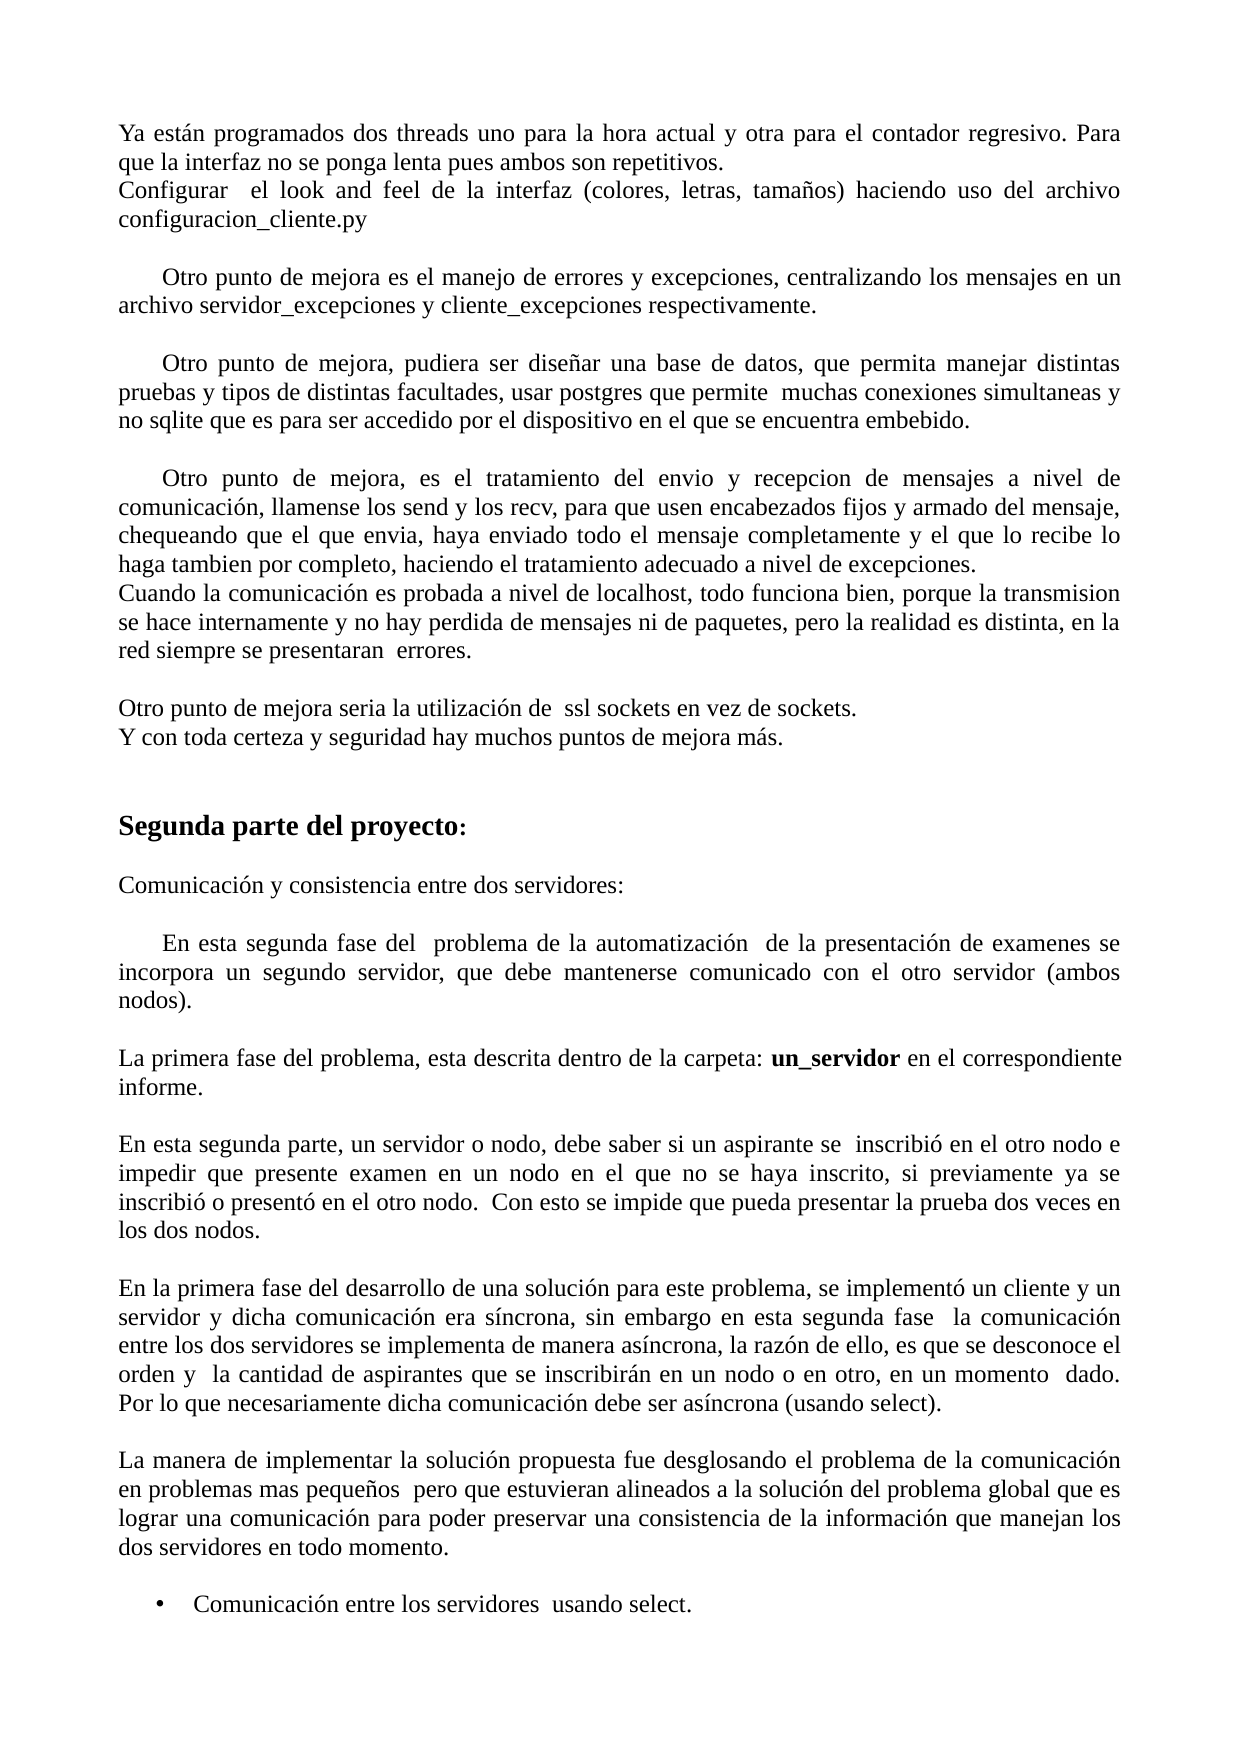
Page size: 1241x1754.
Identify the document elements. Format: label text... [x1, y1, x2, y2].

list Comunicación entre los servidores usando select. [156, 1589, 1122, 1618]
text Otro punto de mejora, pudiera ser diseñar una base de datos, que permita manejar distintas pruebas y tipos de distintas facultades, usar postgres que permite muchas conexiones simultaneas y no sqlite que es para ser accedido por el dispositivo en el que se encuentra embebido. [118, 348, 1122, 434]
text Y con toda certeza y seguridad hay muchos puntos de mejora más. [118, 722, 1122, 751]
text Ya están programados dos threads uno para la hora actual y otra para el contador regresivo. Para que la interfaz no se ponga lenta pues ambos son repetitivos. [118, 118, 1122, 176]
text En esta segunda parte, un servidor o nodo, debe saber si un aspirante se inscribió en el otro nodo e impedir que presente examen en un nodo en el que no se haya inscrito, si previamente ya se inscribió o presentó en el otro nodo. Con esto se impide que pueda presentar la prueba dos veces en los dos nodos. [118, 1129, 1122, 1244]
text Otro punto de mejora es el manejo de errores y excepciones, centralizando los mensajes en un archivo servidor_excepciones y cliente_excepciones respectivamente. [118, 262, 1122, 319]
text Comunicación y consistencia entre dos servidores: [118, 870, 1122, 899]
text Otro punto de mejora seria la utilización de ssl sockets en vez de sockets. [118, 693, 1122, 722]
text La primera fase del problema, esta descrita dentro de la carpeta: un_servidor en el correspondiente informe. [118, 1043, 1122, 1100]
text Otro punto de mejora, es el tratamiento del envio y recepcion de mensajes a nivel de comunicación, llamense los send y los recv, para que usen encabezados fijos y armado del mensaje, chequeando que el que envia, haya enviado todo el mensaje completamente y el que lo recibe lo haga tambien por completo, haciendo el tratamiento adecuado a nivel de excepciones. [118, 463, 1122, 578]
text La manera de implementar la solución propuesta fue desglosando el problema de la comunicación en problemas mas pequeños pero que estuvieran alineados a la solución del problema global que es lograr una comunicación para poder preservar una consistencia de la información que manejan los dos servidores en todo momento. [118, 1445, 1122, 1560]
text Configurar el look and feel de la interfaz (colores, letras, tamaños) haciendo uso del archivo configuracion_cliente.py [118, 176, 1122, 233]
text Segunda parte del proyecto: [118, 808, 1122, 842]
text En esta segunda fase del problema de la automatización de la presentación de examenes se incorpora un segundo servidor, que debe mantenerse comunicado con el otro servidor (ambos nodos). [118, 928, 1122, 1014]
text En la primera fase del desarrollo de una solución para este problema, se implementó un cliente y un servidor y dicha comunicación era síncrona, sin embargo en esta segunda fase la comunicación entre los dos servidores se implementa de manera asíncrona, la razón de ello, es que se desconoce el orden y la cantidad de aspirantes que se inscribirán en un nodo o en otro, en un momento dado. Por lo que necesariamente dicha comunicación debe ser asíncrona (usando select). [118, 1273, 1122, 1417]
text Cuando la comunicación es probada a nivel de localhost, todo funciona bien, porque la transmision se hace internamente y no hay perdida de mensajes ni de paquetes, pero la realidad es distinta, en la red siempre se presentaran errores. [118, 578, 1122, 664]
